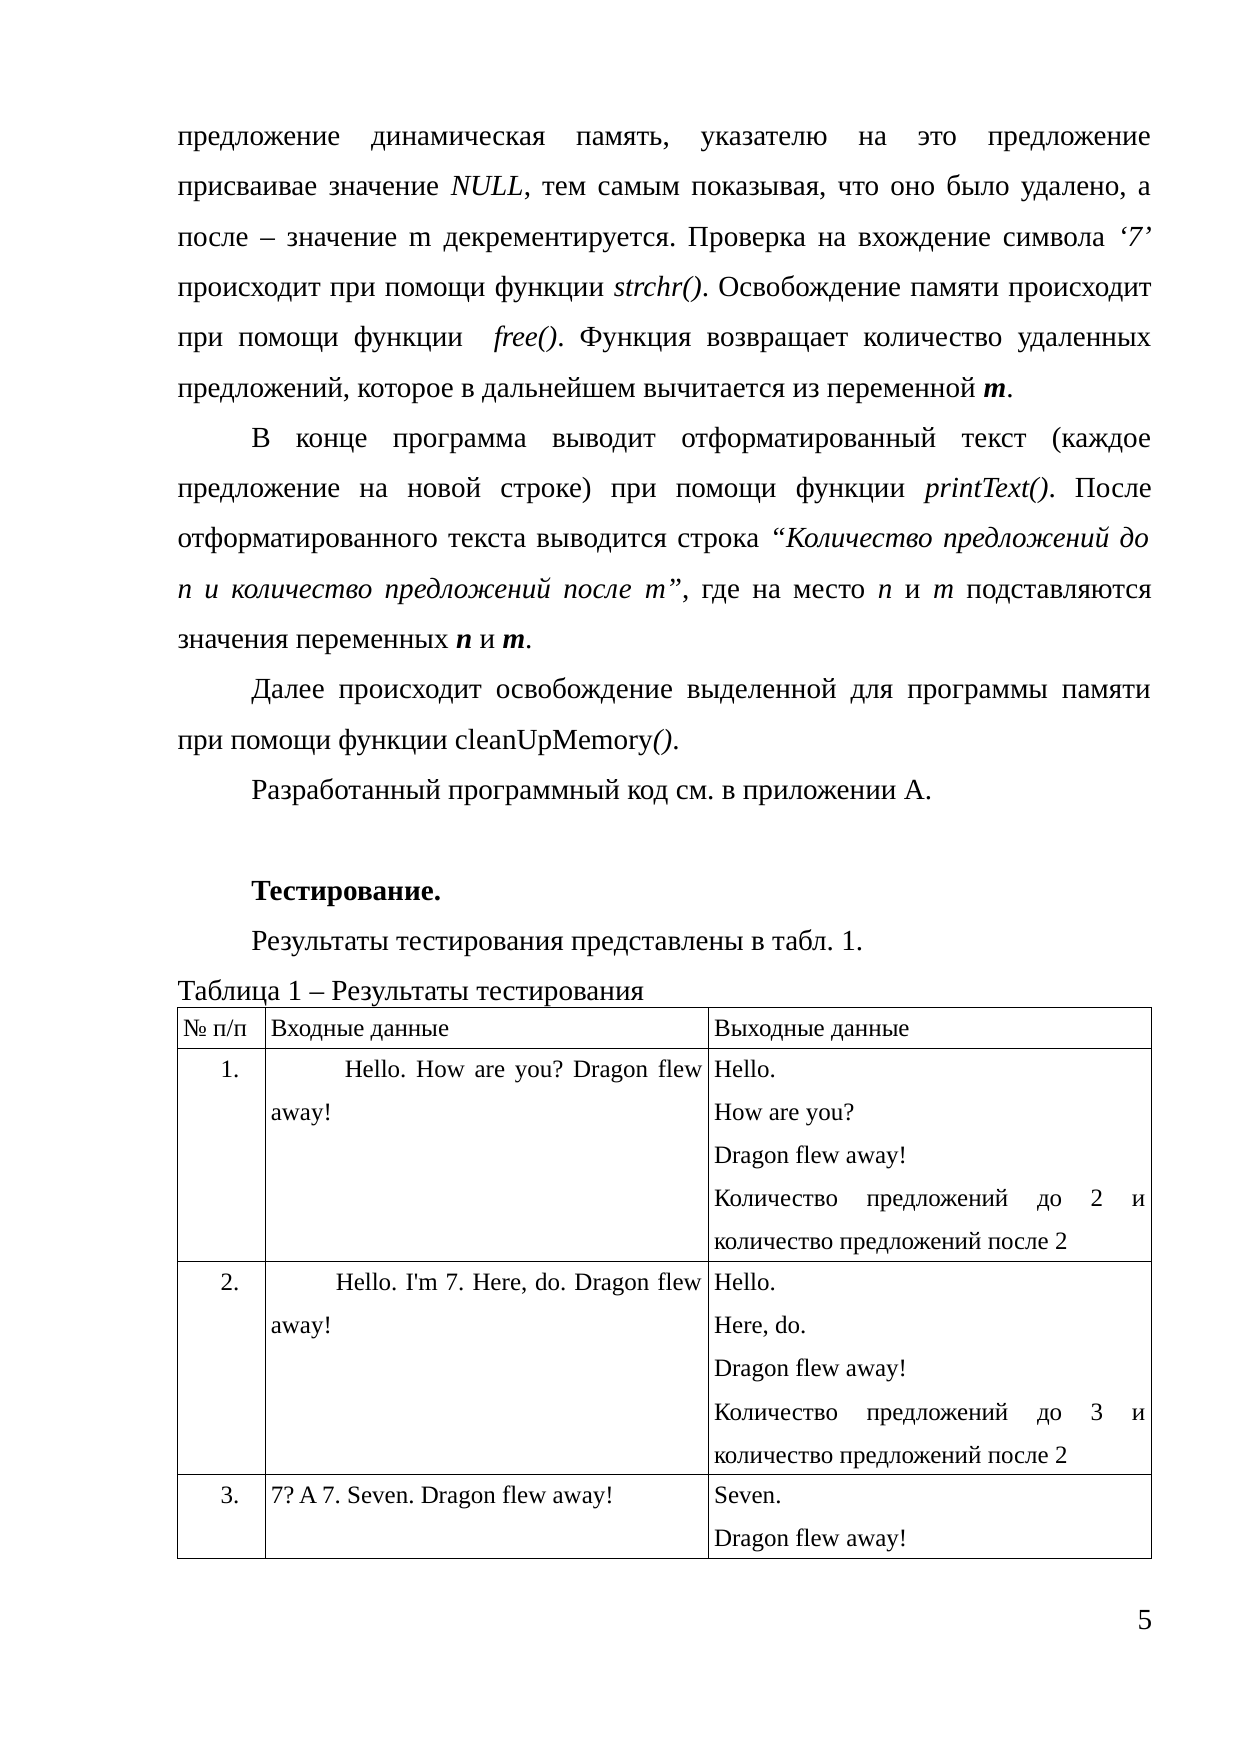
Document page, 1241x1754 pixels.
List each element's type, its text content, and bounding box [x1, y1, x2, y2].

table_cell 7? A 7. Seven. Dragon flew away! [266, 1475, 708, 1558]
table_header Входные данные [266, 1008, 708, 1048]
text Результаты тестирования представлены в табл. 1. [177, 923, 1152, 957]
text предложение динамическая память, указателю на это предложение присваивае значение NULL, тем самым показывая, что оно было удалено, а после – значение m декрементируется. Проверка на вхождение символа ‘7’ происходит при помощи функции strchr(). Освобождение памяти происходит при помощи функции free(). Функция возвращает количество удаленных предложений, которое в дальнейшем вычитается из переменной m. [177, 118, 1152, 403]
table_cell Hello. How are you? Dragon flew away! [266, 1049, 708, 1261]
table_cell [178, 1049, 265, 1261]
text Таблица 1 – Результаты тестирования [177, 973, 1152, 1007]
table_header № п/п [178, 1008, 265, 1048]
table_cell [178, 1262, 265, 1474]
table_cell Hello. How are you? Dragon flew away! Количество предложений до 2 и количество предложений после 2 [709, 1049, 1151, 1261]
subtitle Тестирование. [177, 873, 1152, 906]
table_cell [178, 1475, 265, 1558]
table_cell Hello. Here, do. Dragon flew away! Количество предложений до 3 и количество предложений после 2 [709, 1262, 1151, 1474]
text Далее происходит освобождение выделенной для программы памяти при помощи функции cleanUpMemory(). [177, 672, 1152, 755]
text Разработанный программный код см. в приложении А. [177, 772, 1152, 806]
table_header Выходные данные [709, 1008, 1151, 1048]
table_cell Hello. I'm 7. Here, do. Dragon flew away! [266, 1262, 708, 1474]
text В конце программа выводит отформатированный текст (каждое предложение на новой строке) при помощи функции printText(). После отформатированного текста выводится строка “Количество предложений до n и количество предложений после m”, где на место n и m подставляются значения переменных n и m. [177, 420, 1152, 655]
table_cell Seven. Dragon flew away! [709, 1475, 1151, 1558]
